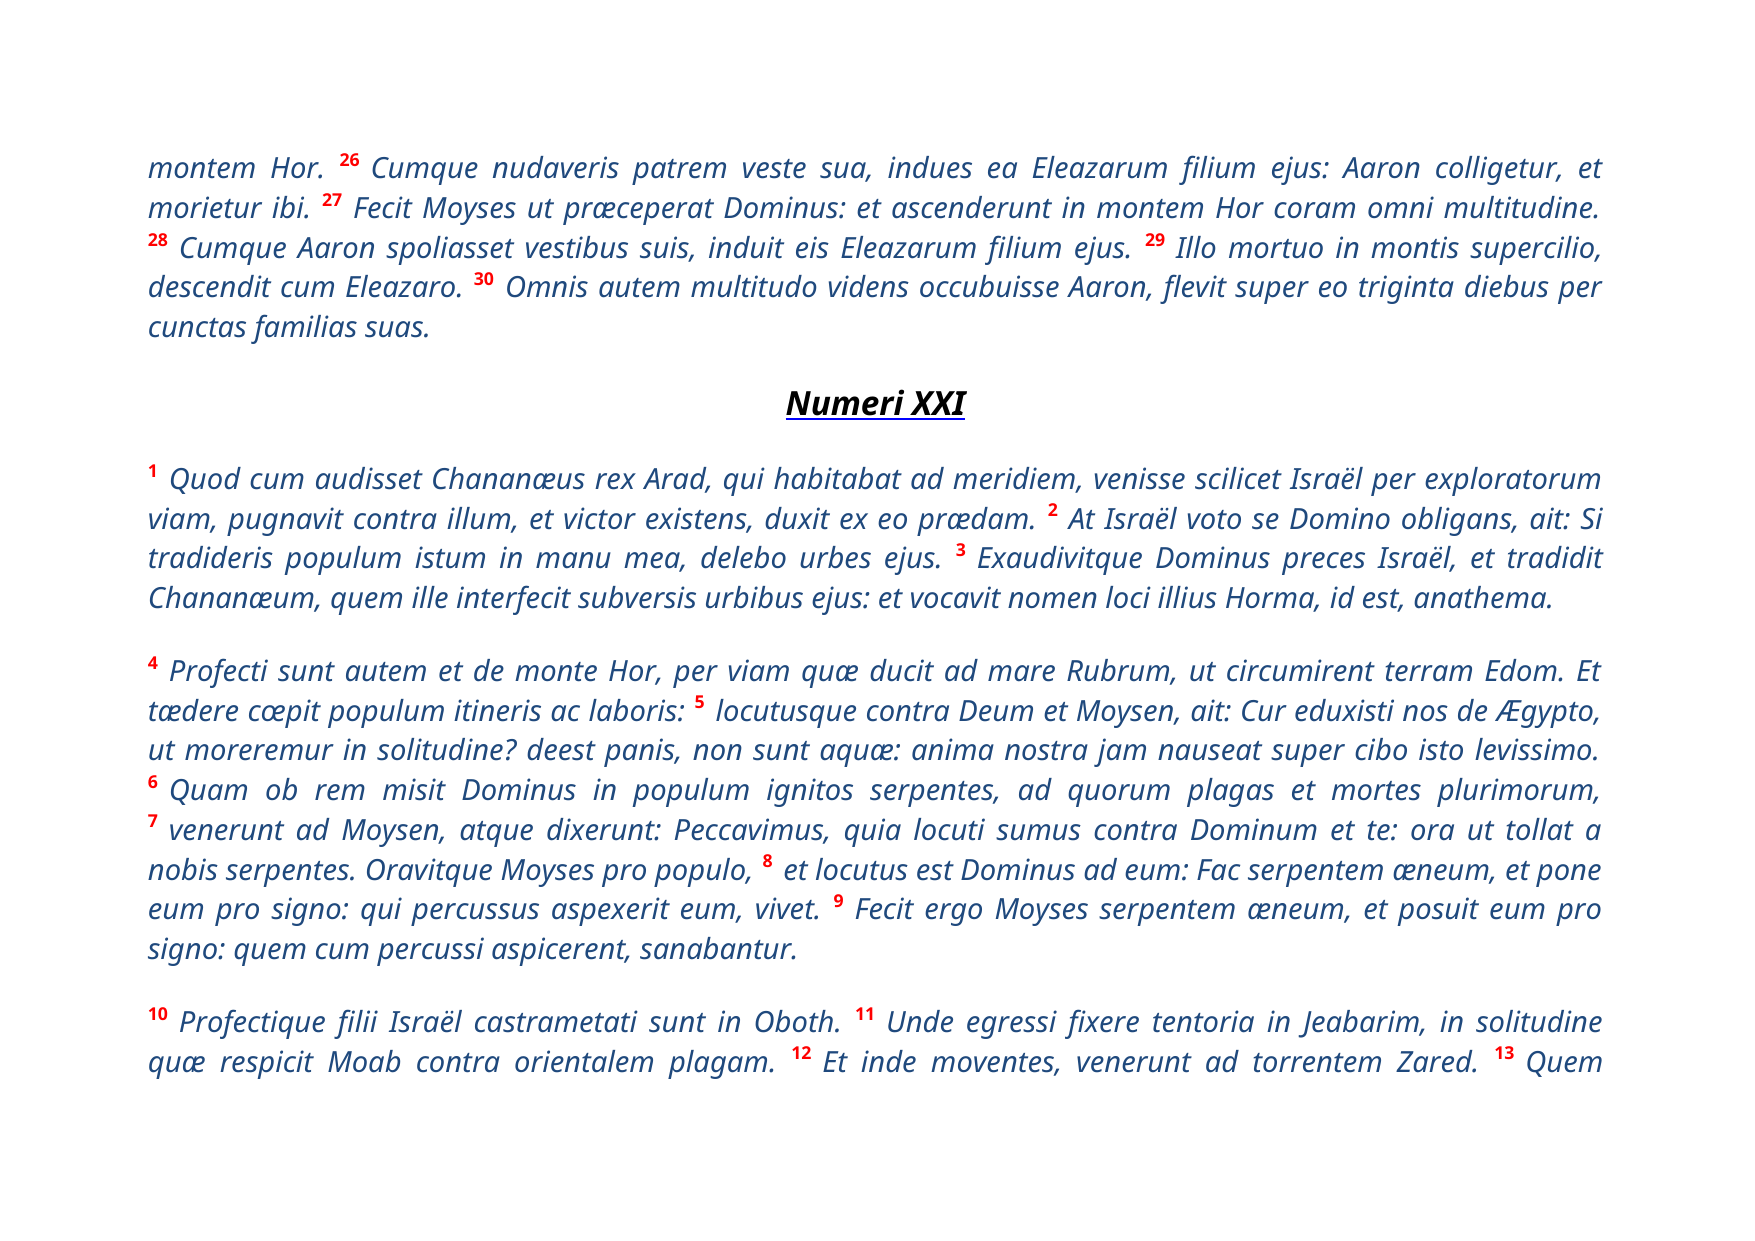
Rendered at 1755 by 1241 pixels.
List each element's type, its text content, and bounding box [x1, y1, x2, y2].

text 4 Profecti sunt autem et de monte Hor, per viam quæ ducit ad mare Rubrum, ut circumirent terram Edom. Et tædere cœpit populum itineris ac laboris: 5 locutusque contra Deum et Moysen, ait: Cur eduxisti nos de Ægypto, ut moreremur in solitudine? deest panis, non sunt aquæ: anima nostra jam nauseat super cibo isto levissimo. 6 Quam ob rem misit Dominus in populum ignitos serpentes, ad quorum plagas et mortes plurimorum, 7 venerunt ad Moysen, atque dixerunt: Peccavimus, quia locuti sumus contra Dominum et te: ora ut tollat a nobis serpentes. Oravitque Moyses pro populo, 8 et locutus est Dominus ad eum: Fac serpentem æneum, et pone eum pro signo: qui percussus aspexerit eum, vivet. 9 Fecit ergo Moyses serpentem æneum, et posuit eum pro signo: quem cum percussi aspicerent, sanabantur. [148, 650, 1606, 968]
text Numeri XXI [148, 379, 1606, 425]
text 1 Quod cum audisset Chananæus rex Arad, qui habitabat ad meridiem, venisse scilicet Israël per exploratorum viam, pugnavit contra illum, et victor existens, duxit ex eo prædam. 2 At Israël voto se Domino obligans, ait: Si tradideris populum istum in manu mea, delebo urbes ejus. 3 Exaudivitque Dominus preces Israël, et tradidit Chananæum, quem ille interfecit subversis urbibus ejus: et vocavit nomen loci illius Horma, id est, anathema. [148, 458, 1606, 617]
text 10 Profectique filii Israël castrametati sunt in Oboth. 11 Unde egressi fixere tentoria in Jeabarim, in solitudine quæ respicit Moab contra orientalem plagam. 12 Et inde moventes, venerunt ad torrentem Zared. 13 Quem [148, 1001, 1606, 1081]
text montem Hor. 26 Cumque nudaveris patrem veste sua, indues ea Eleazarum filium ejus: Aaron colligetur, et morietur ibi. 27 Fecit Moyses ut præceperat Dominus: et ascenderunt in montem Hor coram omni multitudine. 28 Cumque Aaron spoliasset vestibus suis, induit eis Eleazarum filium ejus. 29 Illo mortuo in montis supercilio, descendit cum Eleazaro. 30 Omnis autem multitudo videns occubuisse Aaron, flevit super eo triginta diebus per cunctas familias suas. [148, 148, 1606, 346]
